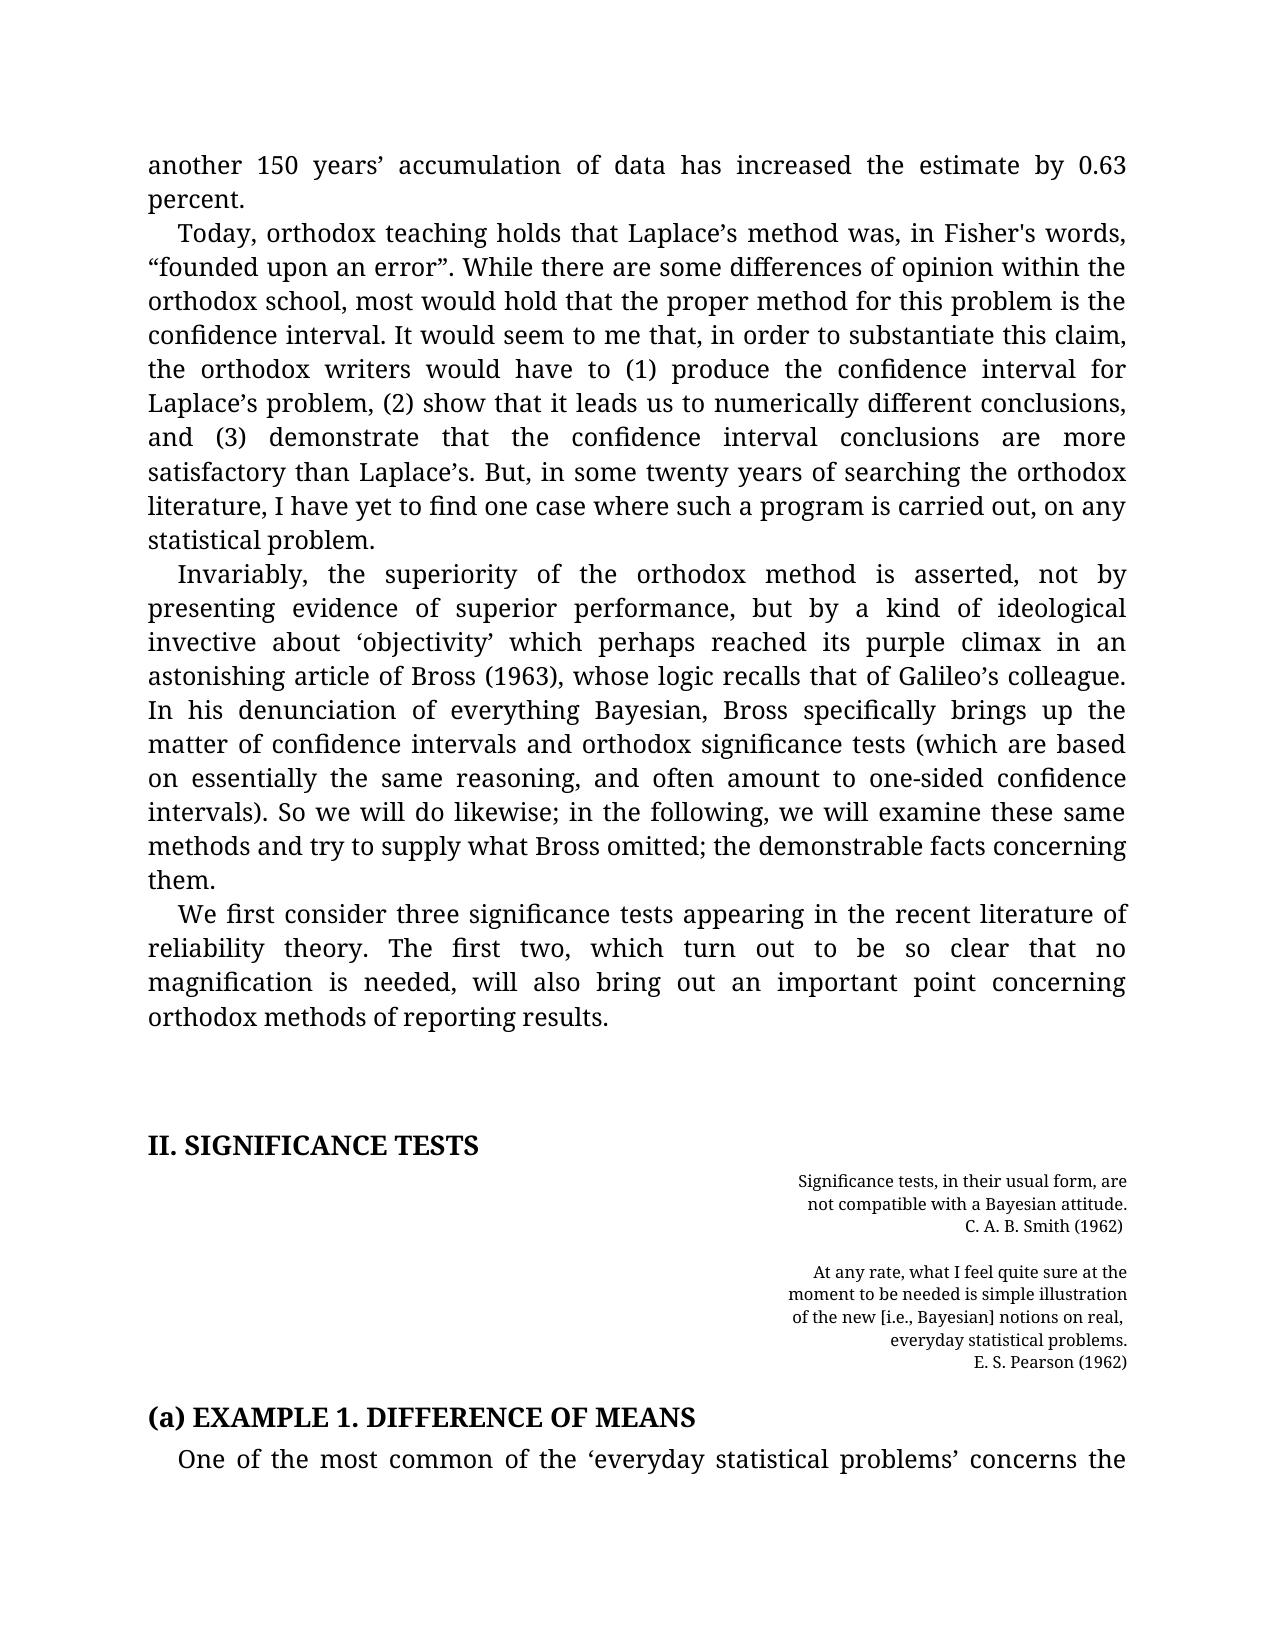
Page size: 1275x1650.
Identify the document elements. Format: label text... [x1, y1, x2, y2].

text C. A. B. Smith (1962) [148, 1215, 1127, 1238]
text We first consider three significance tests appearing in the recent literature of reliability theory. The first two, which turn out to be so clear that no magnification is needed, will also bring out an important point concerning orthodox methods of reporting results. [148, 897, 1127, 1033]
text Significance tests, in their usual form, are [148, 1169, 1127, 1192]
text another 150 years’ accumulation of data has increased the estimate by 0.63 percent. [148, 148, 1127, 216]
text Today, orthodox teaching holds that Laplace’s method was, in Fisher's words, “founded upon an error”. While there are some differences of opinion within the orthodox school, most would hold that the proper method for this problem is the confidence interval. It would seem to me that, in order to substantiate this claim, the orthodox writers would have to (1) produce the confidence interval for Laplace’s problem, (2) show that it leads us to numerically different conclusions, and (3) demonstrate that the confidence interval conclusions are more satisfactory than Laplace’s. But, in some twenty years of searching the orthodox literature, I have yet to find one case where such a program is carried out, on any statistical problem. [148, 216, 1127, 556]
text moment to be needed is simple illustration [148, 1283, 1127, 1306]
text One of the most common of the ‘everyday statistical problems’ concerns the [148, 1442, 1127, 1476]
text At any rate, what I feel quite sure at the [148, 1260, 1127, 1283]
text E. S. Pearson (1962) [148, 1351, 1127, 1374]
text Invariably, the superiority of the orthodox method is asserted, not by presenting evidence of superior performance, but by a kind of ideological invective about ‘objectivity’ which perhaps reached its purple climax in an astonishing article of Bross (1963), whose logic recalls that of Galileo’s colleague. In his denunciation of everything Bayesian, Bross specifically brings up the matter of confidence intervals and orthodox significance tests (which are based on essentially the same reasoning, and often amount to one-sided confidence intervals). So we will do likewise; in the following, we will examine these same methods and try to supply what Bross omitted; the demonstrable facts concerning them. [148, 556, 1127, 897]
text not compatible with a Bayesian attitude. [148, 1192, 1127, 1215]
subtitle II. SIGNIFICANCE TESTS [148, 1126, 1127, 1163]
text of the new [i.e., Bayesian] notions on real, [148, 1306, 1127, 1328]
text everyday statistical problems. [148, 1328, 1127, 1351]
subtitle (a) EXAMPLE 1. DIFFERENCE OF MEANS [148, 1399, 1127, 1436]
